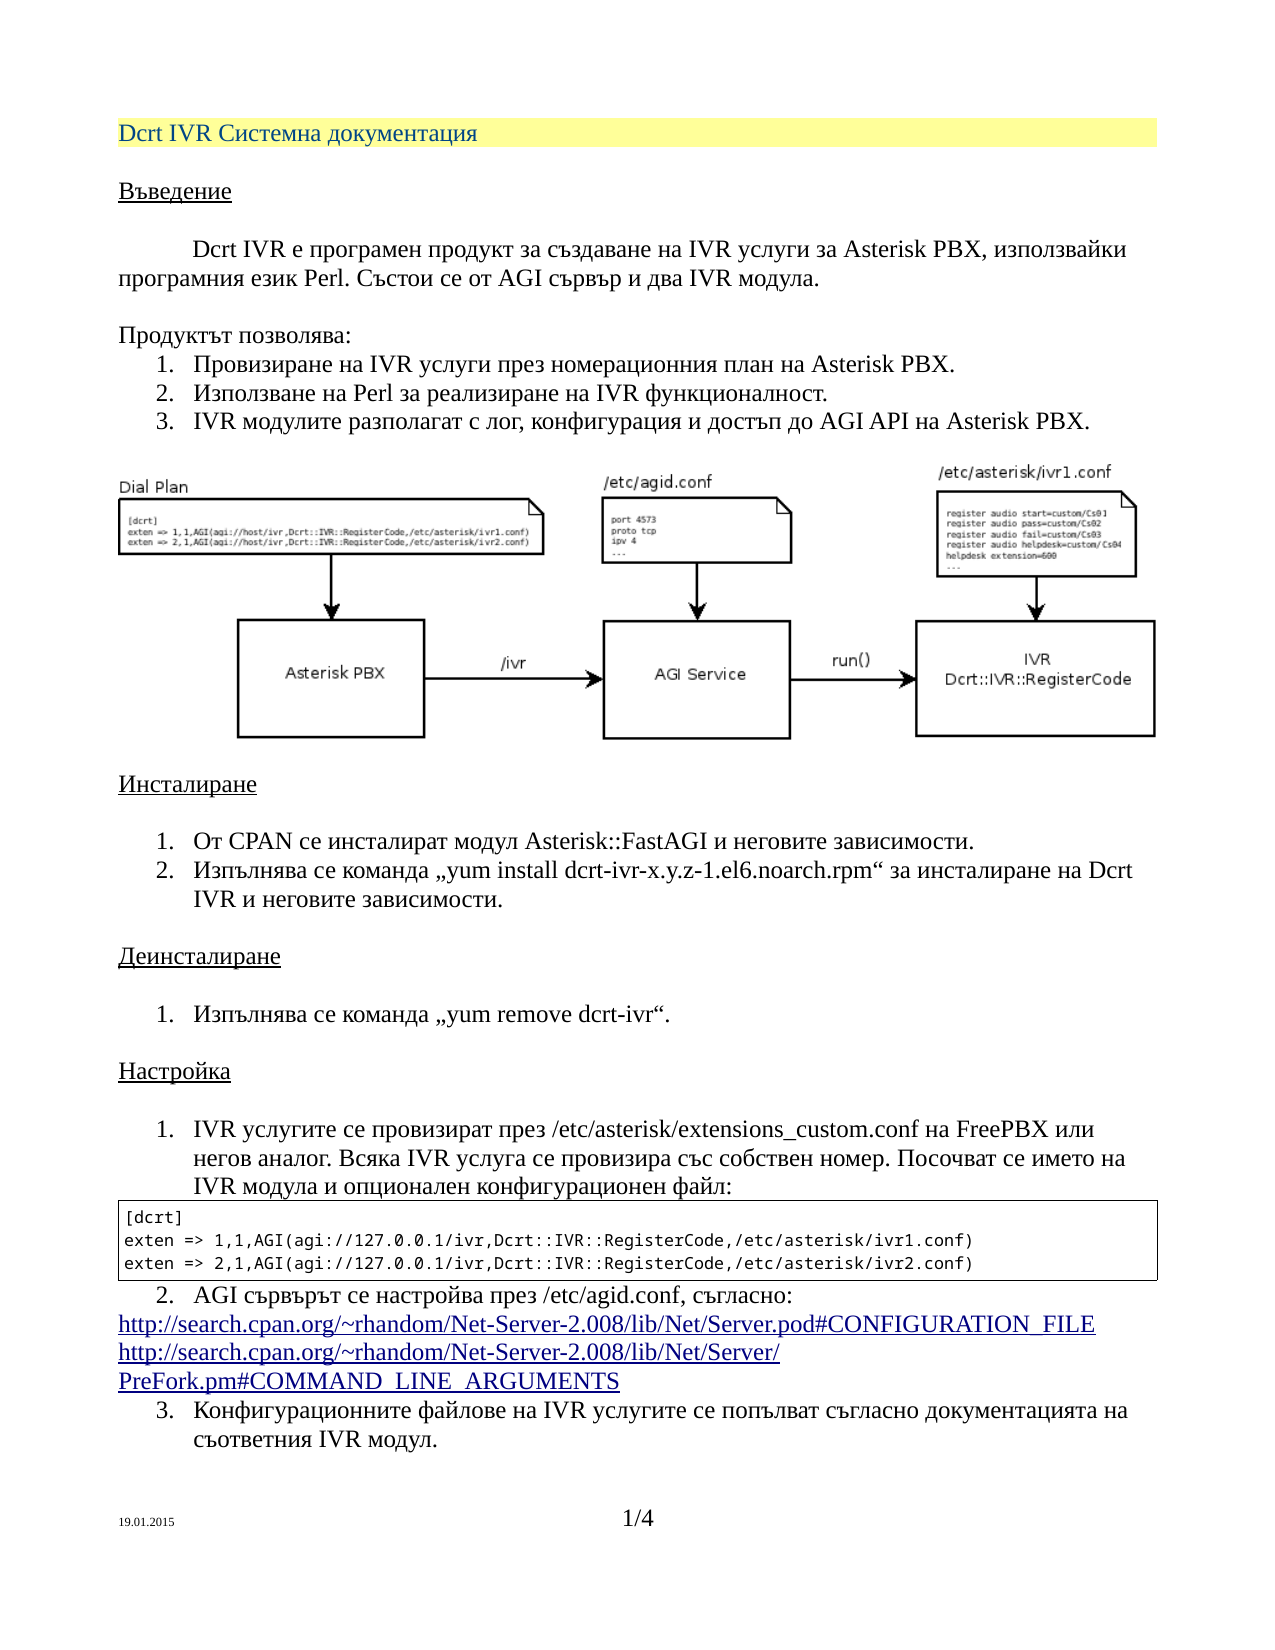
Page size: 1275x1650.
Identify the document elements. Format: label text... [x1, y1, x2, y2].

list Изпълнява се команда „yum install dcrt-ivr-x.y.z-1.el6.noarch.rpm“ за инсталиране на Dcrt IVR и неговите зависимости. [156, 855, 1157, 913]
text Dcrt IVR е програмен продукт за създаване на IVR услуги за Asterisk PBX, използвайки програмния език Perl. Състои се от AGI сървър и два IVR модула. [118, 234, 1157, 291]
text http://search.cpan.org/~rhandom/Net-Server-2.008/lib/Net/Server/PreFork.pm#COMMAND_LINE_ARGUMENTS [118, 1337, 1157, 1395]
list IVR модулите разполагат с лог, конфигурация и достъп до AGI API на Asterisk PBX. [156, 406, 1157, 435]
text http://search.cpan.org/~rhandom/Net-Server-2.008/lib/Net/Server.pod#CONFIGURATION_FILE [118, 1309, 1157, 1337]
list Провизиране на IVR услуги през номерационния план на Asterisk PBX. [156, 349, 1157, 378]
list От CPAN се инсталират модул Asterisk::FastAGI и неговите зависимости. [156, 826, 1157, 855]
text Въведение [118, 176, 1157, 205]
text Деинсталиране [118, 941, 1157, 970]
table_header [dcrt] exten => 1,1,AGI(agi://127.0.0.1/ivr,Dcrt::IVR::RegisterCode,/etc/asterisk/ivr1.conf) exten => 2,1,AGI(agi://127.0.0.1/ivr,Dcrt::IVR::RegisterCode,/etc/asterisk/ivr2.conf) [119, 1201, 1157, 1280]
list Изпълнява се команда „yum remove dcrt-ivr“. [156, 999, 1157, 1028]
list Използване на Perl за реализиране на IVR функционалност. [156, 378, 1157, 406]
list AGI сървърът се настройва през /etc/agid.conf, съгласно: [156, 1281, 1157, 1309]
list IVR услугите се провизират през /etc/asterisk/extensions_custom.conf на FreePBX или негов аналог. Всяка IVR услуга се провизира със собствен номер. Посочват се името на IVR модула и опционален конфигурационен файл: [156, 1114, 1157, 1200]
text Инсталиране [118, 769, 1157, 798]
list Конфигурационните файлове на IVR услугите се попълват съгласно документацията на съответния IVR модул. [156, 1395, 1157, 1452]
picture [118, 463, 1157, 741]
text Настройка [118, 1056, 1157, 1085]
text Продуктът позволява: [118, 320, 1157, 349]
